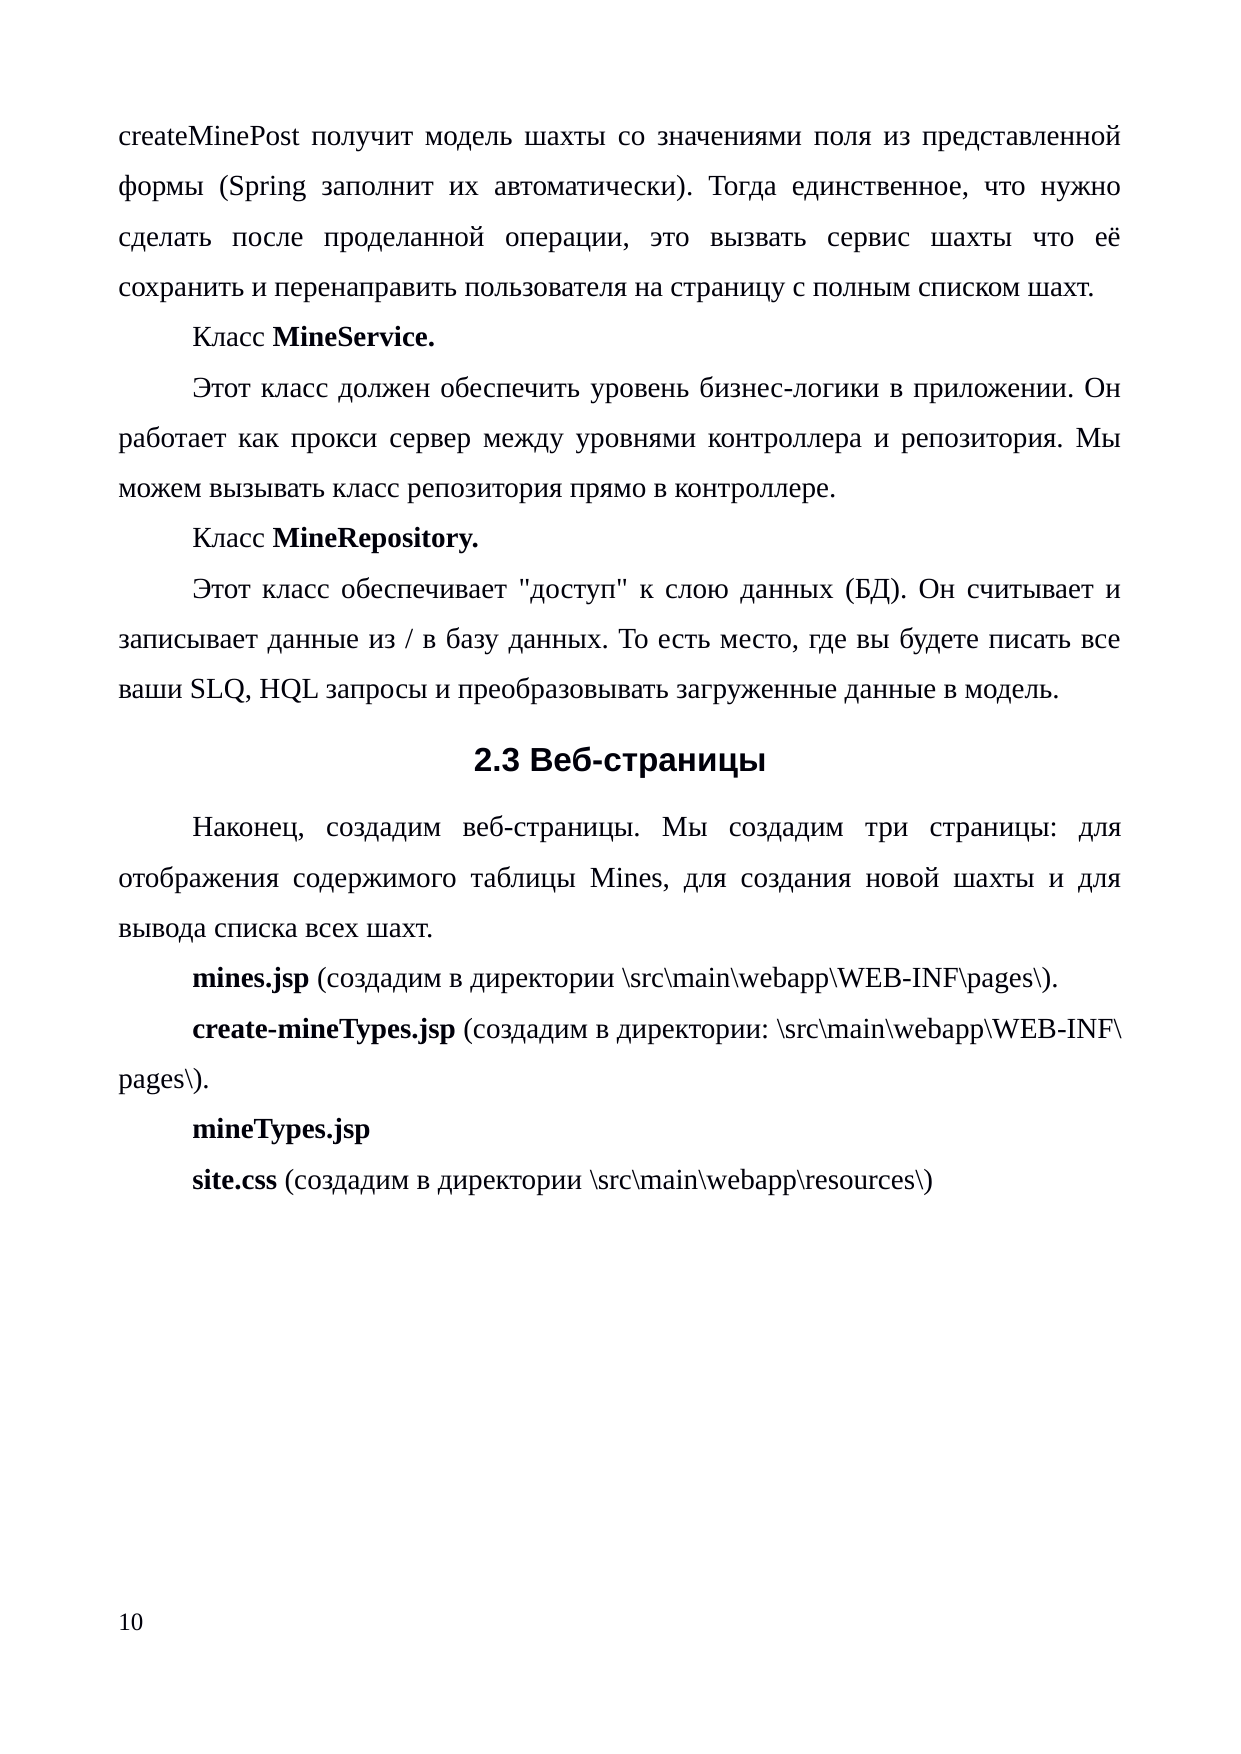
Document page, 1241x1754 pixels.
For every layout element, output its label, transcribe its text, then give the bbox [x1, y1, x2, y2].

text site.css (создадим в директории \src\main\webapp\resources\) [118, 1162, 1122, 1195]
text Наконец, создадим веб-страницы. Мы создадим три страницы: для отображения содержимого таблицы Mines, для создания новой шахты и для вывода списка всех шахт. [118, 809, 1122, 944]
text mineTypes.jsp [118, 1111, 1122, 1145]
text Этот класс обеспечивает "доступ" к слою данных (БД). Он считывает и записывает данные из / в базу данных. То есть место, где вы будете писать все ваши SLQ, HQL запросы и преобразовывать загруженные данные в модель. [118, 571, 1122, 705]
text mines.jsp (создадим в директории \src\main\webapp\WEB-INF\pages\). [118, 961, 1122, 994]
text createMinePost получит модель шахты со значениями поля из представленной формы (Spring заполнит их автоматически). Тогда единственное, что нужно сделать после проделанной операции, это вызвать сервис шахты что её сохранить и перенаправить пользователя на страницу с полным списком шахт. [118, 118, 1122, 303]
text create-mineTypes.jsp (создадим в директории: \src\main\webapp\WEB-INF\pages\). [118, 1011, 1122, 1095]
title 2.3 Веб-страницы [118, 739, 1122, 778]
text Класс MineRepository. [118, 521, 1122, 554]
text Класс MineService. [118, 319, 1122, 353]
text Этот класс должен обеспечить уровень бизнес-логики в приложении. Он работает как прокси сервер между уровнями контроллера и репозитория. Мы можем вызывать класс репозитория прямо в контроллере. [118, 370, 1122, 504]
